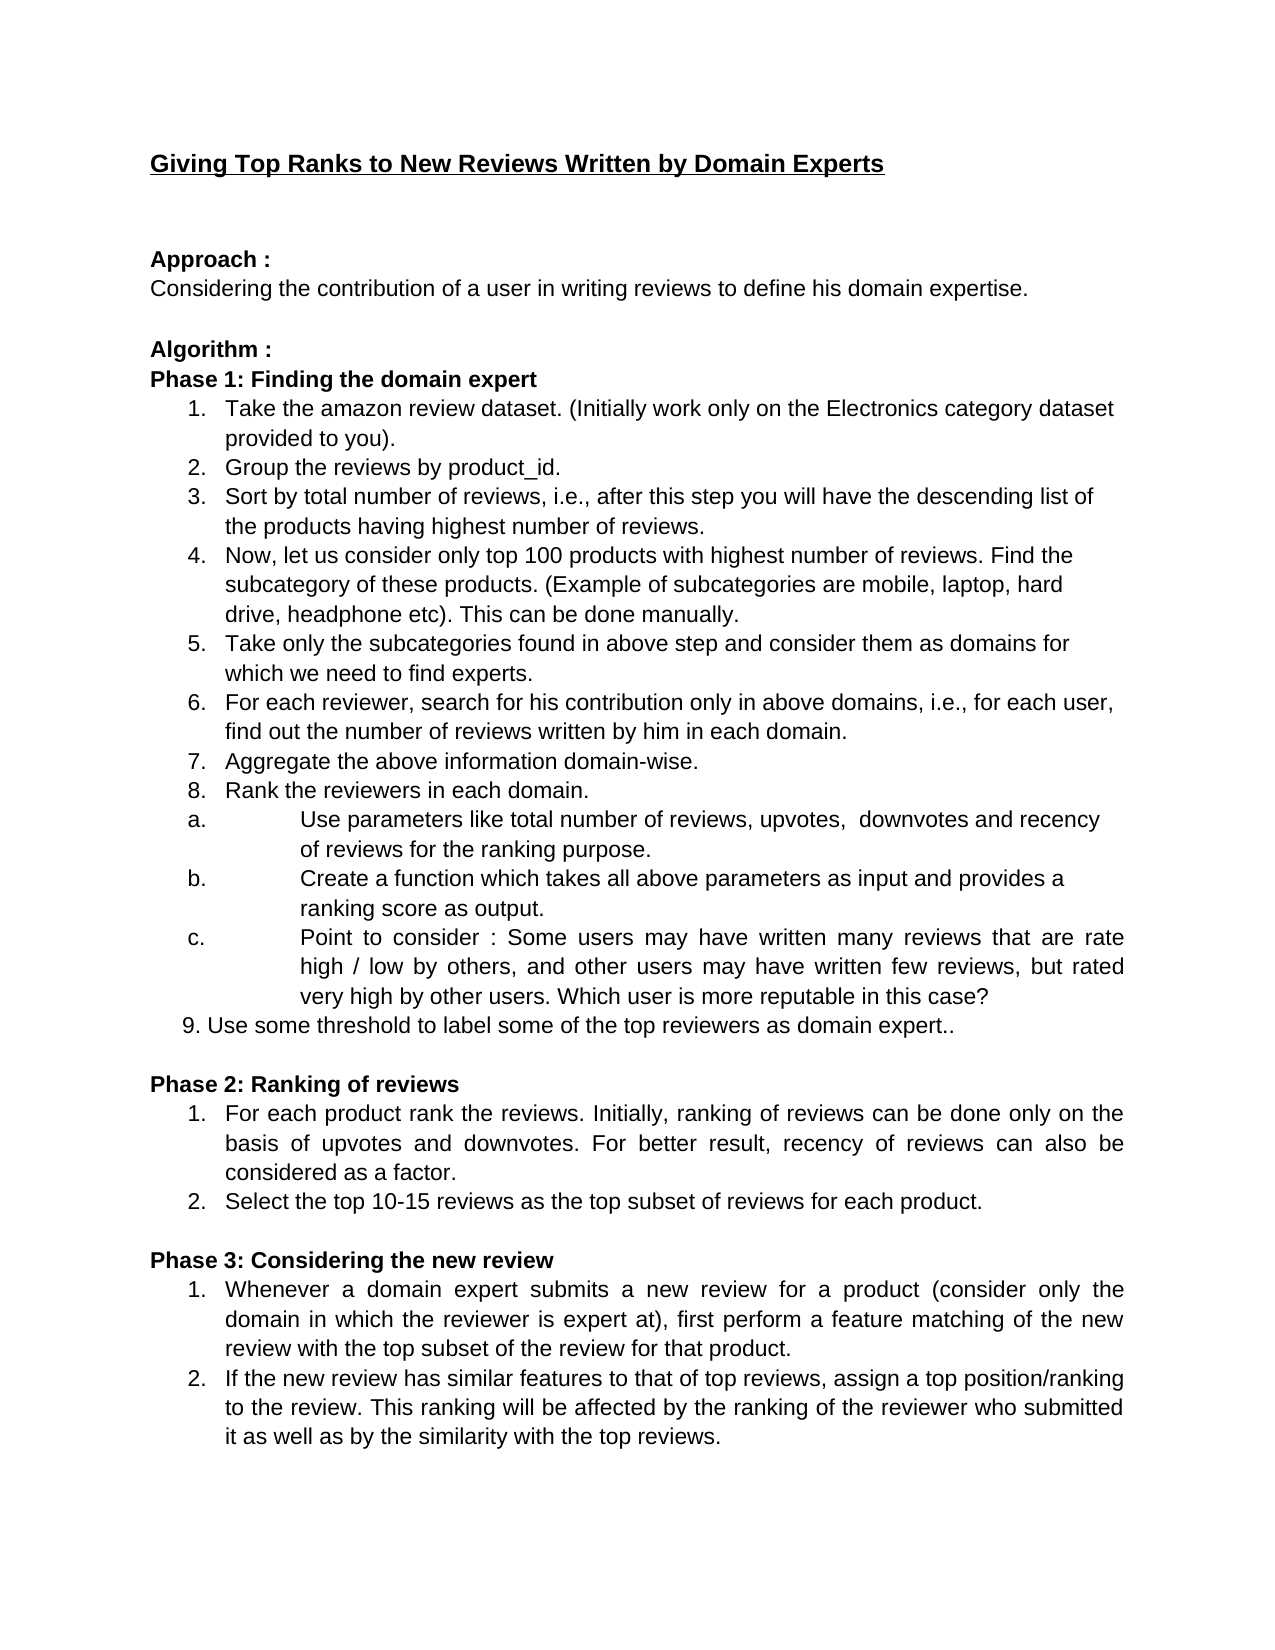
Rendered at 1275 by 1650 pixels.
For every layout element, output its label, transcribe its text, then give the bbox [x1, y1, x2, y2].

text Phase 1: Finding the domain expert [150, 366, 1125, 392]
list Now, let us consider only top 100 products with highest number of reviews. Find the subcategory of these products. (Example of subcategories are mobile, laptop, hard drive, headphone etc). This can be done manually. [187, 543, 1125, 627]
list Take the amazon review dataset. (Initially work only on the Electronics category dataset provided to you). [187, 396, 1125, 451]
list Take only the subcategories found in above step and consider them as domains for which we need to find experts. [187, 631, 1125, 686]
list Select the top 10-15 reviews as the top subset of reviews for each product. [187, 1189, 1125, 1214]
text Giving Top Ranks to New Reviews Written by Domain Experts [150, 150, 1125, 178]
list Create a function which takes all above parameters as input and provides a ranking score as output. [187, 866, 1125, 921]
list Point to consider : Some users may have written many reviews that are rate high / low by others, and other users may have written few reviews, but rated very high by other users. Which user is more reputable in this case? [187, 924, 1125, 1009]
list Use parameters like total number of reviews, upvotes, downvotes and recency of reviews for the ranking purpose. [187, 807, 1125, 862]
text Approach : [150, 246, 1125, 272]
text Algorithm : [150, 337, 1125, 363]
list For each reviewer, search for his contribution only in above domains, i.e., for each user, find out the number of reviews written by him in each domain. [187, 689, 1125, 744]
list If the new review has similar features to that of top reviews, assign a top position/ranking to the review. This ranking will be affected by the ranking of the reviewer who submitted it as well as by the similarity with the top reviews. [187, 1365, 1125, 1449]
list Aggregate the above information domain-wise. [187, 748, 1125, 774]
list Group the reviews by product_id. [187, 454, 1125, 480]
list Rank the reviewers in each domain. [187, 778, 1125, 803]
list Sort by total number of reviews, i.e., after this step you will have the descending list of the products having highest number of reviews. [187, 484, 1125, 539]
list For each product rank the reviews. Initially, ranking of reviews can be done only on the basis of upvotes and downvotes. For better result, recency of reviews can also be considered as a factor. [187, 1101, 1125, 1185]
text Considering the contribution of a user in writing reviews to define his domain expertise. [150, 276, 1125, 301]
text Phase 3: Considering the new review [150, 1248, 1125, 1273]
text 9. Use some threshold to label some of the top reviewers as domain expert.. [150, 1013, 1125, 1038]
list Whenever a domain expert submits a new review for a product (consider only the domain in which the reviewer is expert at), first perform a feature matching of the new review with the top subset of the review for that product. [187, 1277, 1125, 1361]
text Phase 2: Ranking of reviews [150, 1071, 1125, 1097]
